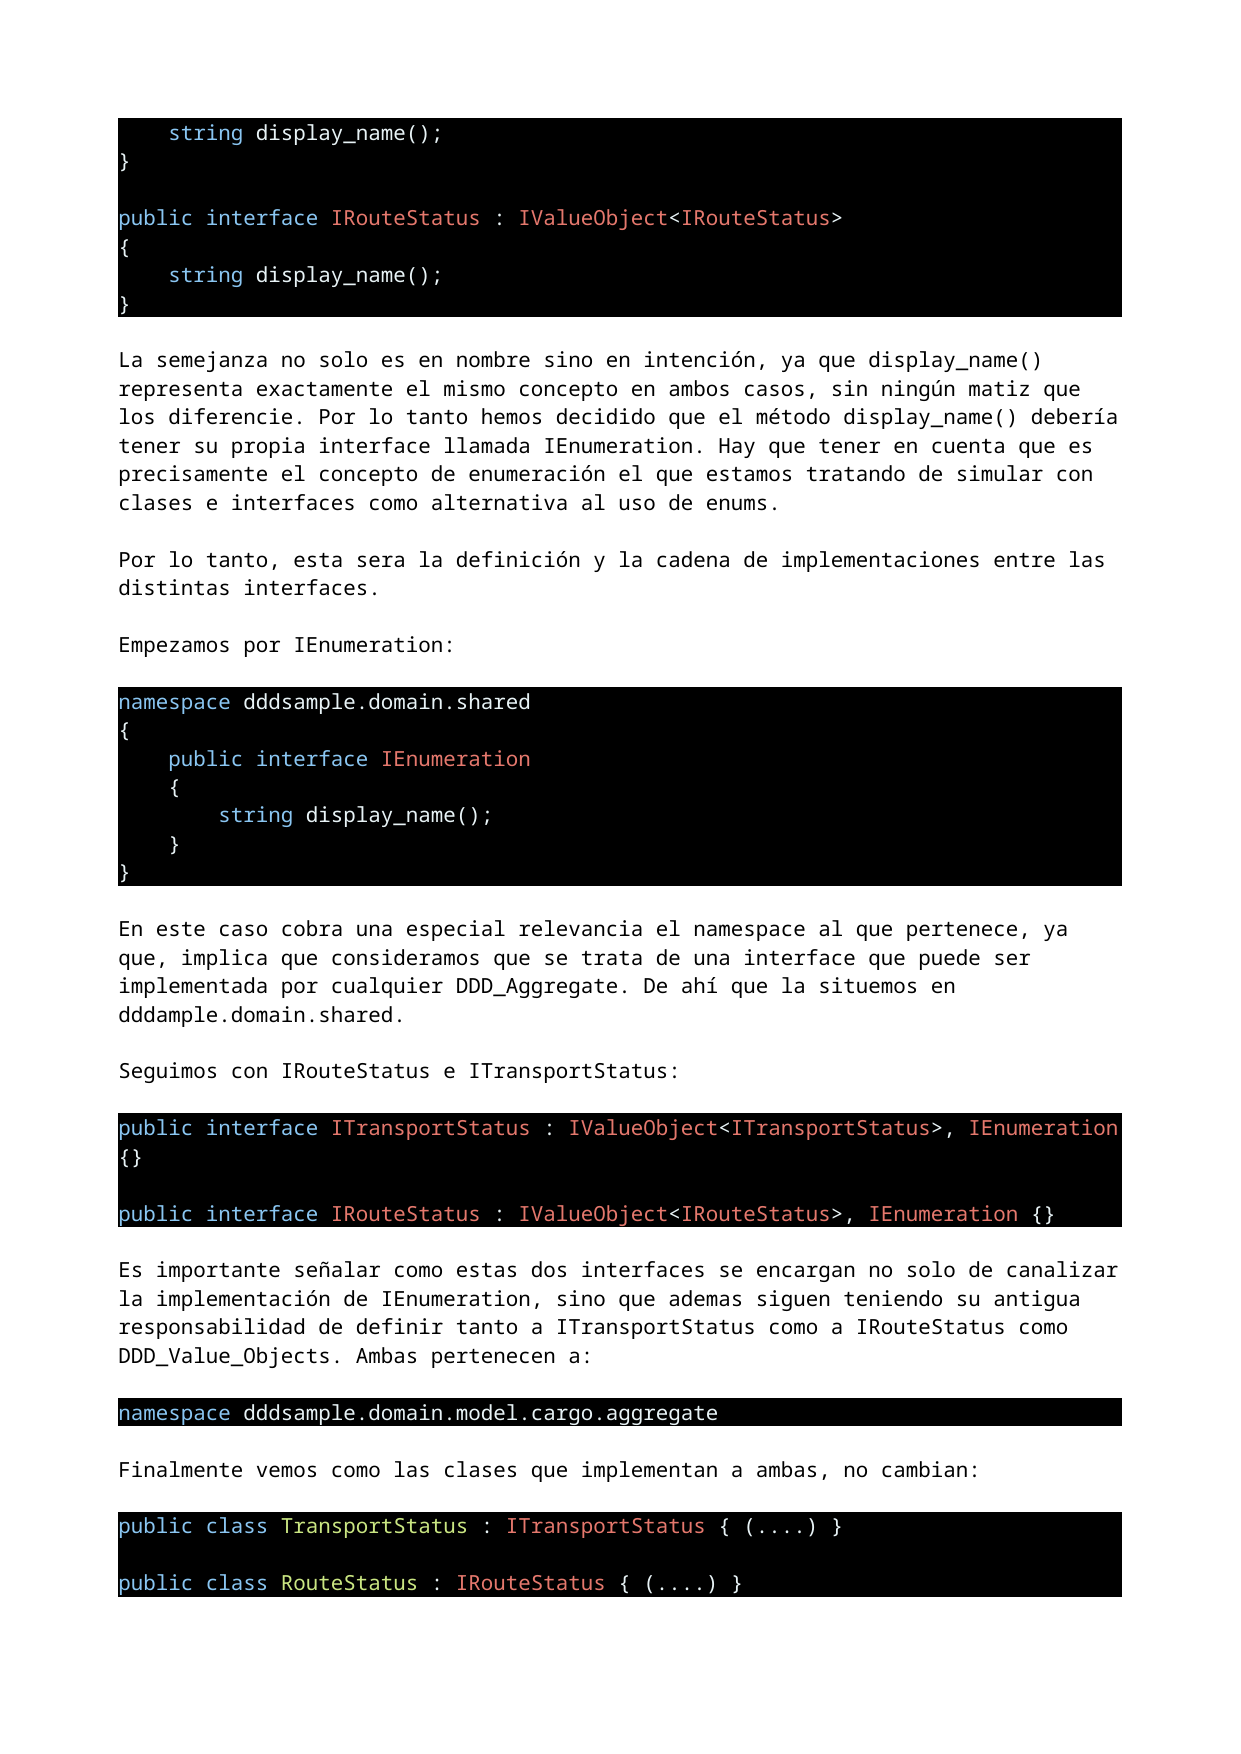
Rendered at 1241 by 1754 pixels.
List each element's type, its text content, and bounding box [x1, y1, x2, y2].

text public class TransportStatus : ITransportStatus { (....) } [118, 1512, 1122, 1540]
text public class RouteStatus : IRouteStatus { (....) } [118, 1568, 1122, 1597]
text string display_name(); [118, 118, 1122, 147]
text Empezamos por IEnumeration: [118, 630, 1122, 658]
text { [118, 772, 1122, 801]
text } [118, 289, 1122, 317]
text public interface IRouteStatus : IValueObject<IRouteStatus> [118, 203, 1122, 232]
text Seguimos con IRouteStatus e ITransportStatus: [118, 1057, 1122, 1085]
text { [118, 232, 1122, 260]
text namespace dddsample.domain.shared [118, 687, 1122, 715]
text Por lo tanto, esta sera la definición y la cadena de implementaciones entre las distintas interfaces. [118, 545, 1122, 602]
text Es importante señalar como estas dos interfaces se encargan no solo de canalizar la implementación de IEnumeration, sino que ademas siguen teniendo su antigua responsabilidad de definir tanto a ITransportStatus como a IRouteStatus como DDD_Value_Objects. Ambas pertenecen a: [118, 1256, 1122, 1369]
text En este caso cobra una especial relevancia el namespace al que pertenece, ya que, implica que consideramos que se trata de una interface que puede ser implementada por cualquier DDD_Aggregate. De ahí que la situemos en dddample.domain.shared. [118, 914, 1122, 1028]
text public interface ITransportStatus : IValueObject<ITransportStatus>, IEnumeration {} [118, 1113, 1122, 1170]
text public interface IRouteStatus : IValueObject<IRouteStatus>, IEnumeration {} [118, 1199, 1122, 1227]
text Finalmente vemos como las clases que implementan a ambas, no cambian: [118, 1455, 1122, 1483]
text La semejanza no solo es en nombre sino en intención, ya que display_name() representa exactamente el mismo concepto en ambos casos, sin ningún matiz que los diferencie. Por lo tanto hemos decidido que el método display_name() debería tener su propia interface llamada IEnumeration. Hay que tener en cuenta que es precisamente el concepto de enumeración el que estamos tratando de simular con clases e interfaces como alternativa al uso de enums. [118, 346, 1122, 516]
text string display_name(); [118, 801, 1122, 829]
text string display_name(); [118, 260, 1122, 289]
text public interface IEnumeration [118, 744, 1122, 772]
text } [118, 857, 1122, 886]
text namespace dddsample.domain.model.cargo.aggregate [118, 1398, 1122, 1426]
text } [118, 147, 1122, 175]
text { [118, 715, 1122, 744]
text } [118, 829, 1122, 857]
